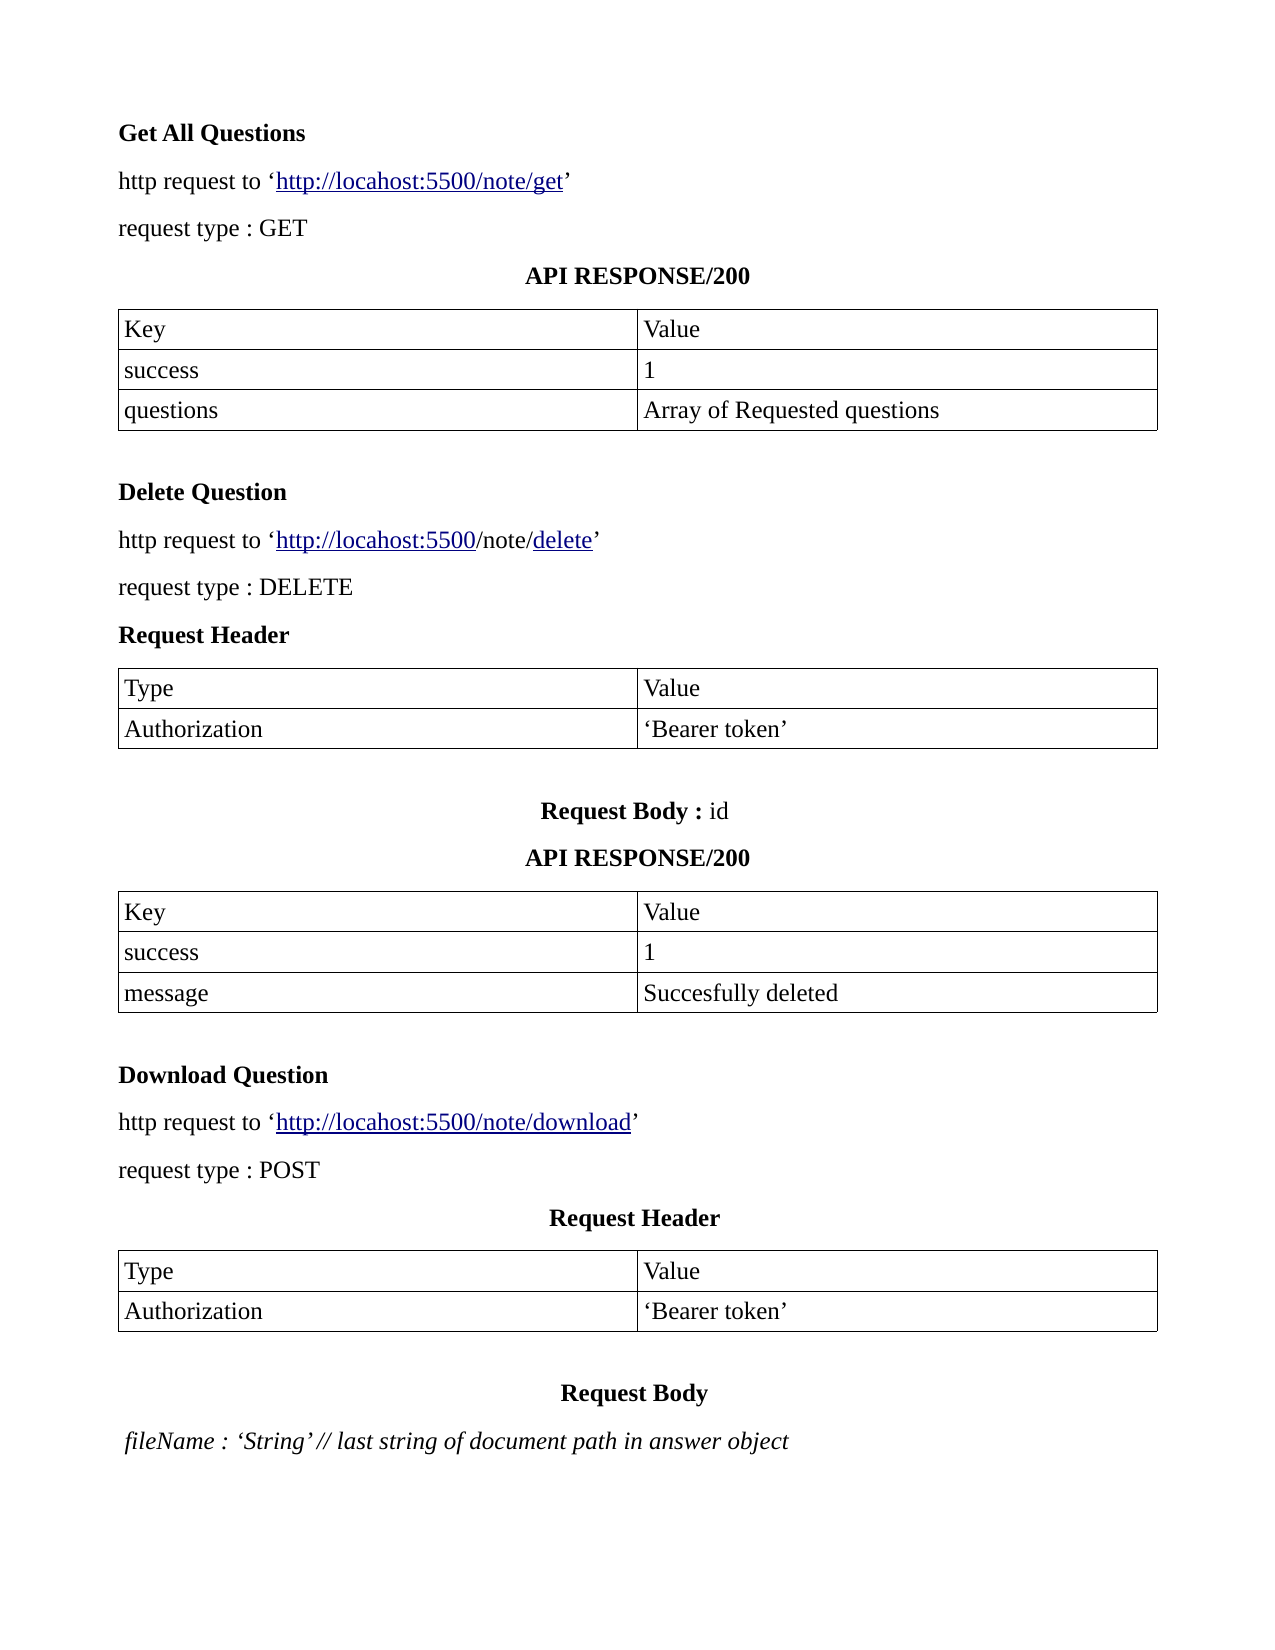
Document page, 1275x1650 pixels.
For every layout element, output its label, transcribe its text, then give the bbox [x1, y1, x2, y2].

table_header Type [119, 1251, 637, 1291]
text request type : DELETE [118, 572, 1157, 601]
text Request Body [118, 1378, 1157, 1407]
text http request to ‘http://locahost:5500/note/get’ [118, 166, 1157, 194]
table_cell Authorization [119, 1292, 637, 1331]
table_header Value [638, 892, 1157, 931]
table_header Key [119, 310, 637, 349]
table_header Value [638, 669, 1157, 708]
table_cell 1 [638, 932, 1157, 972]
table_header Value [638, 310, 1157, 349]
table_cell message [119, 973, 637, 1012]
table_cell Succesfully deleted [638, 973, 1157, 1012]
text http request to ‘http://locahost:5500/note/delete’ [118, 525, 1157, 553]
text API RESPONSE/200 [118, 261, 1157, 290]
table_cell questions [119, 390, 637, 429]
text Request Body : id [118, 796, 1157, 825]
table_cell success [119, 932, 637, 972]
table_header Key [119, 892, 637, 931]
table_cell ‘Bearer token’ [638, 1292, 1157, 1331]
text fileName : ‘String’ // last string of document path in answer object [118, 1426, 1157, 1455]
table_cell Authorization [119, 709, 637, 748]
table_cell ‘Bearer token’ [638, 709, 1157, 748]
text Request Header [118, 1203, 1157, 1231]
text Get All Questions [118, 118, 1157, 147]
table_cell success [119, 350, 637, 389]
text Download Question [118, 1060, 1157, 1088]
text http request to ‘http://locahost:5500/note/download’ [118, 1107, 1157, 1136]
table_header Value [638, 1251, 1157, 1291]
text API RESPONSE/200 [118, 843, 1157, 872]
text Delete Question [118, 477, 1157, 506]
text Request Header [118, 620, 1157, 649]
text request type : POST [118, 1155, 1157, 1184]
text request type : GET [118, 213, 1157, 242]
table_cell 1 [638, 350, 1157, 389]
table_header Type [119, 669, 637, 708]
table_cell Array of Requested questions [638, 390, 1157, 429]
